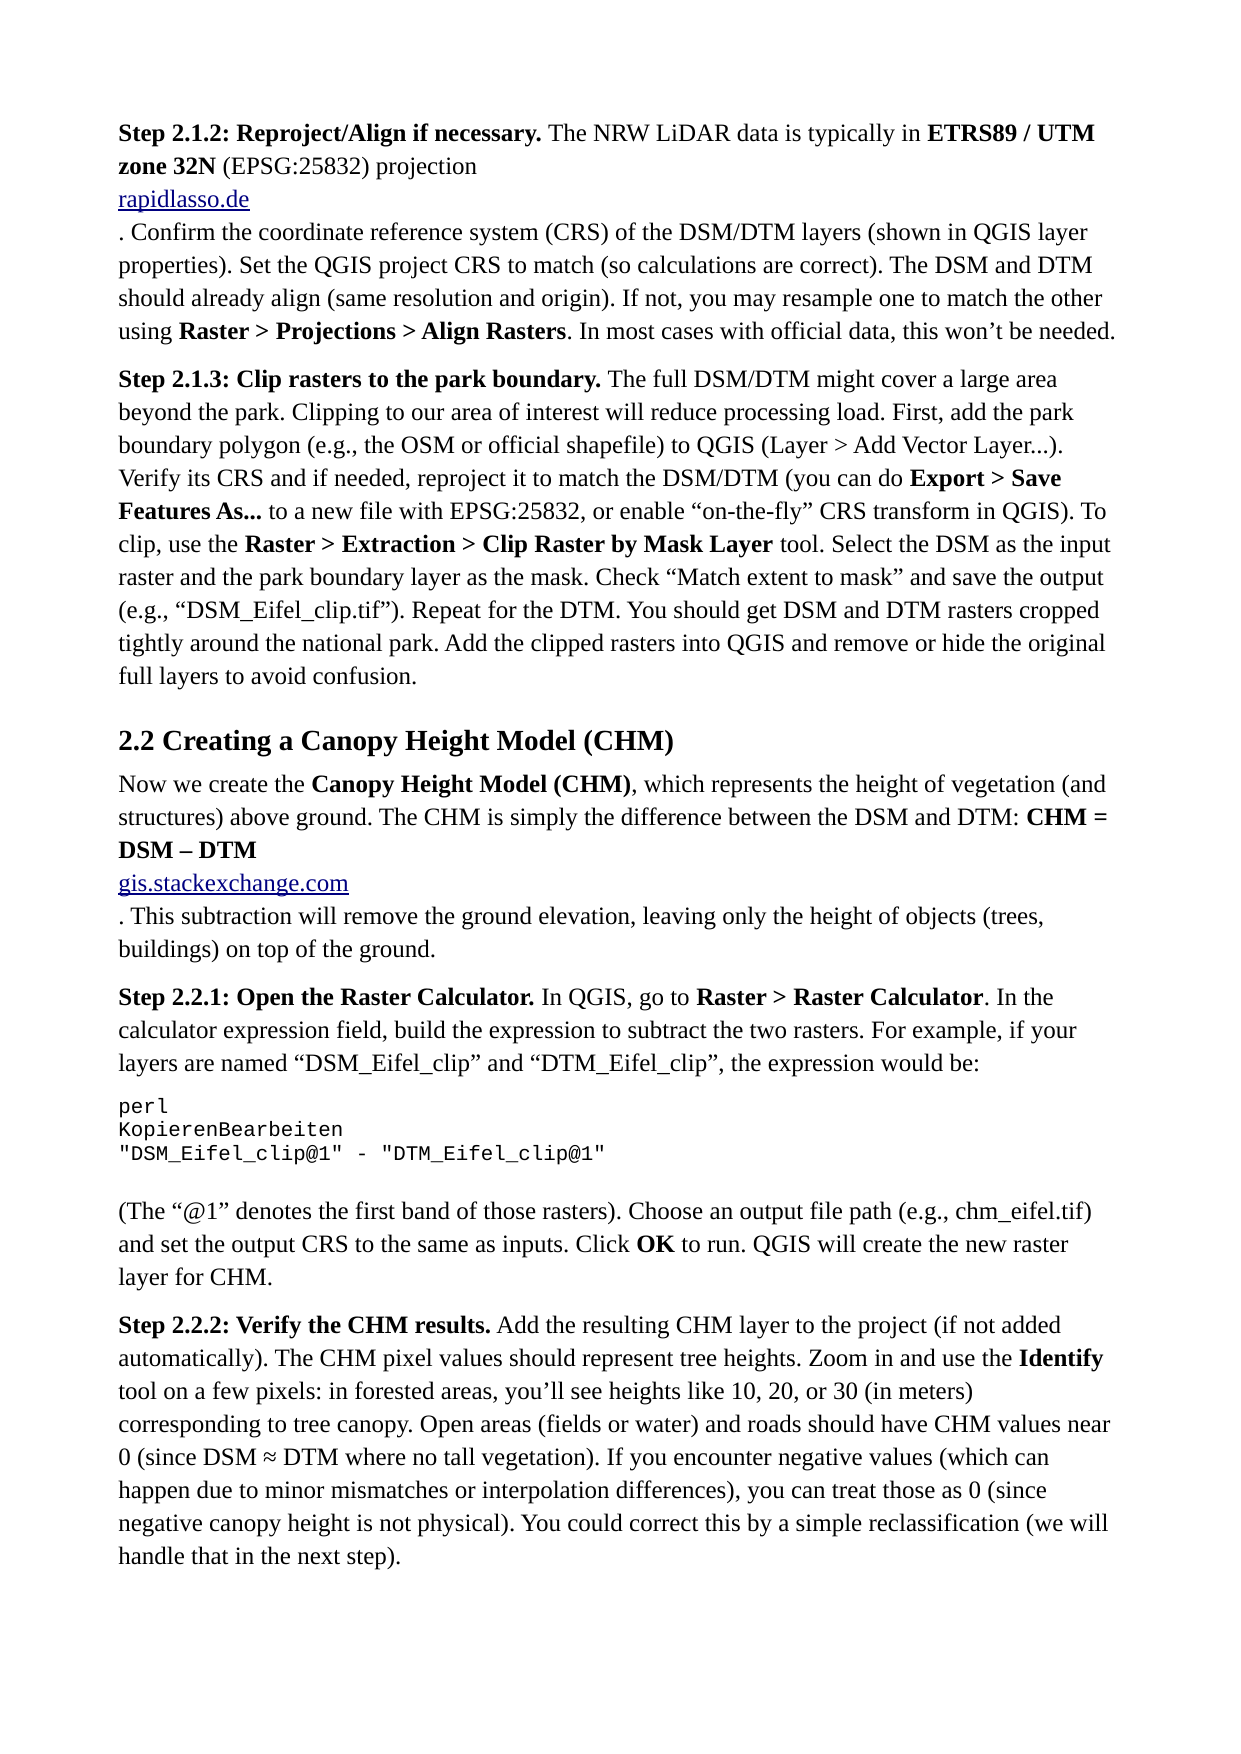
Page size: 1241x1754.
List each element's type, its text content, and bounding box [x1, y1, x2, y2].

text perl [118, 1096, 1122, 1119]
text rapidlasso.de [118, 184, 1122, 213]
subtitle 2.2 Creating a Canopy Height Model (CHM) [118, 723, 1122, 757]
text Step 2.1.2: Reproject/Align if necessary. The NRW LiDAR data is typically in ETRS89 / UTM zone 32N (EPSG:25832) projection​ [118, 118, 1122, 180]
text Step 2.2.1: Open the Raster Calculator. In QGIS, go to Raster > Raster Calculator. In the calculator expression field, build the expression to subtract the two rasters. For example, if your layers are named “DSM_Eifel_clip” and “DTM_Eifel_clip”, the expression would be: [118, 982, 1122, 1077]
text Step 2.2.2: Verify the CHM results. Add the resulting CHM layer to the project (if not added automatically). The CHM pixel values should represent tree heights. Zoom in and use the Identify tool on a few pixels: in forested areas, you’ll see heights like 10, 20, or 30 (in meters) corresponding to tree canopy. Open areas (fields or water) and roads should have CHM values near 0 (since DSM ≈ DTM where no tall vegetation). If you encounter negative values (which can happen due to minor mismatches or interpolation differences), you can treat those as 0 (since negative canopy height is not physical). You could correct this by a simple reclassification (we will handle that in the next step). [118, 1310, 1122, 1569]
text . This subtraction will remove the ground elevation, leaving only the height of objects (trees, buildings) on top of the ground. [118, 901, 1122, 963]
text "DSM_Eifel_clip@1" - "DTM_Eifel_clip@1" [118, 1143, 1122, 1167]
text . Confirm the coordinate reference system (CRS) of the DSM/DTM layers (shown in QGIS layer properties). Set the QGIS project CRS to match (so calculations are correct). The DSM and DTM should already align (same resolution and origin). If not, you may resample one to match the other using Raster > Projections > Align Rasters. In most cases with official data, this won’t be needed. [118, 217, 1122, 345]
text Step 2.1.3: Clip rasters to the park boundary. The full DSM/DTM might cover a large area beyond the park. Clipping to our area of interest will reduce processing load. First, add the park boundary polygon (e.g., the OSM or official shapefile) to QGIS (Layer > Add Vector Layer...). Verify its CRS and if needed, reproject it to match the DSM/DTM (you can do Export > Save Features As... to a new file with EPSG:25832, or enable “on-the-fly” CRS transform in QGIS). To clip, use the Raster > Extraction > Clip Raster by Mask Layer tool. Select the DSM as the input raster and the park boundary layer as the mask. Check “Match extent to mask” and save the output (e.g., “DSM_Eifel_clip.tif”). Repeat for the DTM. You should get DSM and DTM rasters cropped tightly around the national park. Add the clipped rasters into QGIS and remove or hide the original full layers to avoid confusion. [118, 364, 1122, 690]
text gis.stackexchange.com [118, 868, 1122, 897]
text (The “@1” denotes the first band of those rasters). Choose an output file path (e.g., chm_eifel.tif) and set the output CRS to the same as inputs. Click OK to run. QGIS will create the new raster layer for CHM. [118, 1196, 1122, 1291]
text Now we create the Canopy Height Model (CHM), which represents the height of vegetation (and structures) above ground. The CHM is simply the difference between the DSM and DTM: CHM = DSM – DTM​ [118, 769, 1122, 864]
text KopierenBearbeiten [118, 1119, 1122, 1143]
